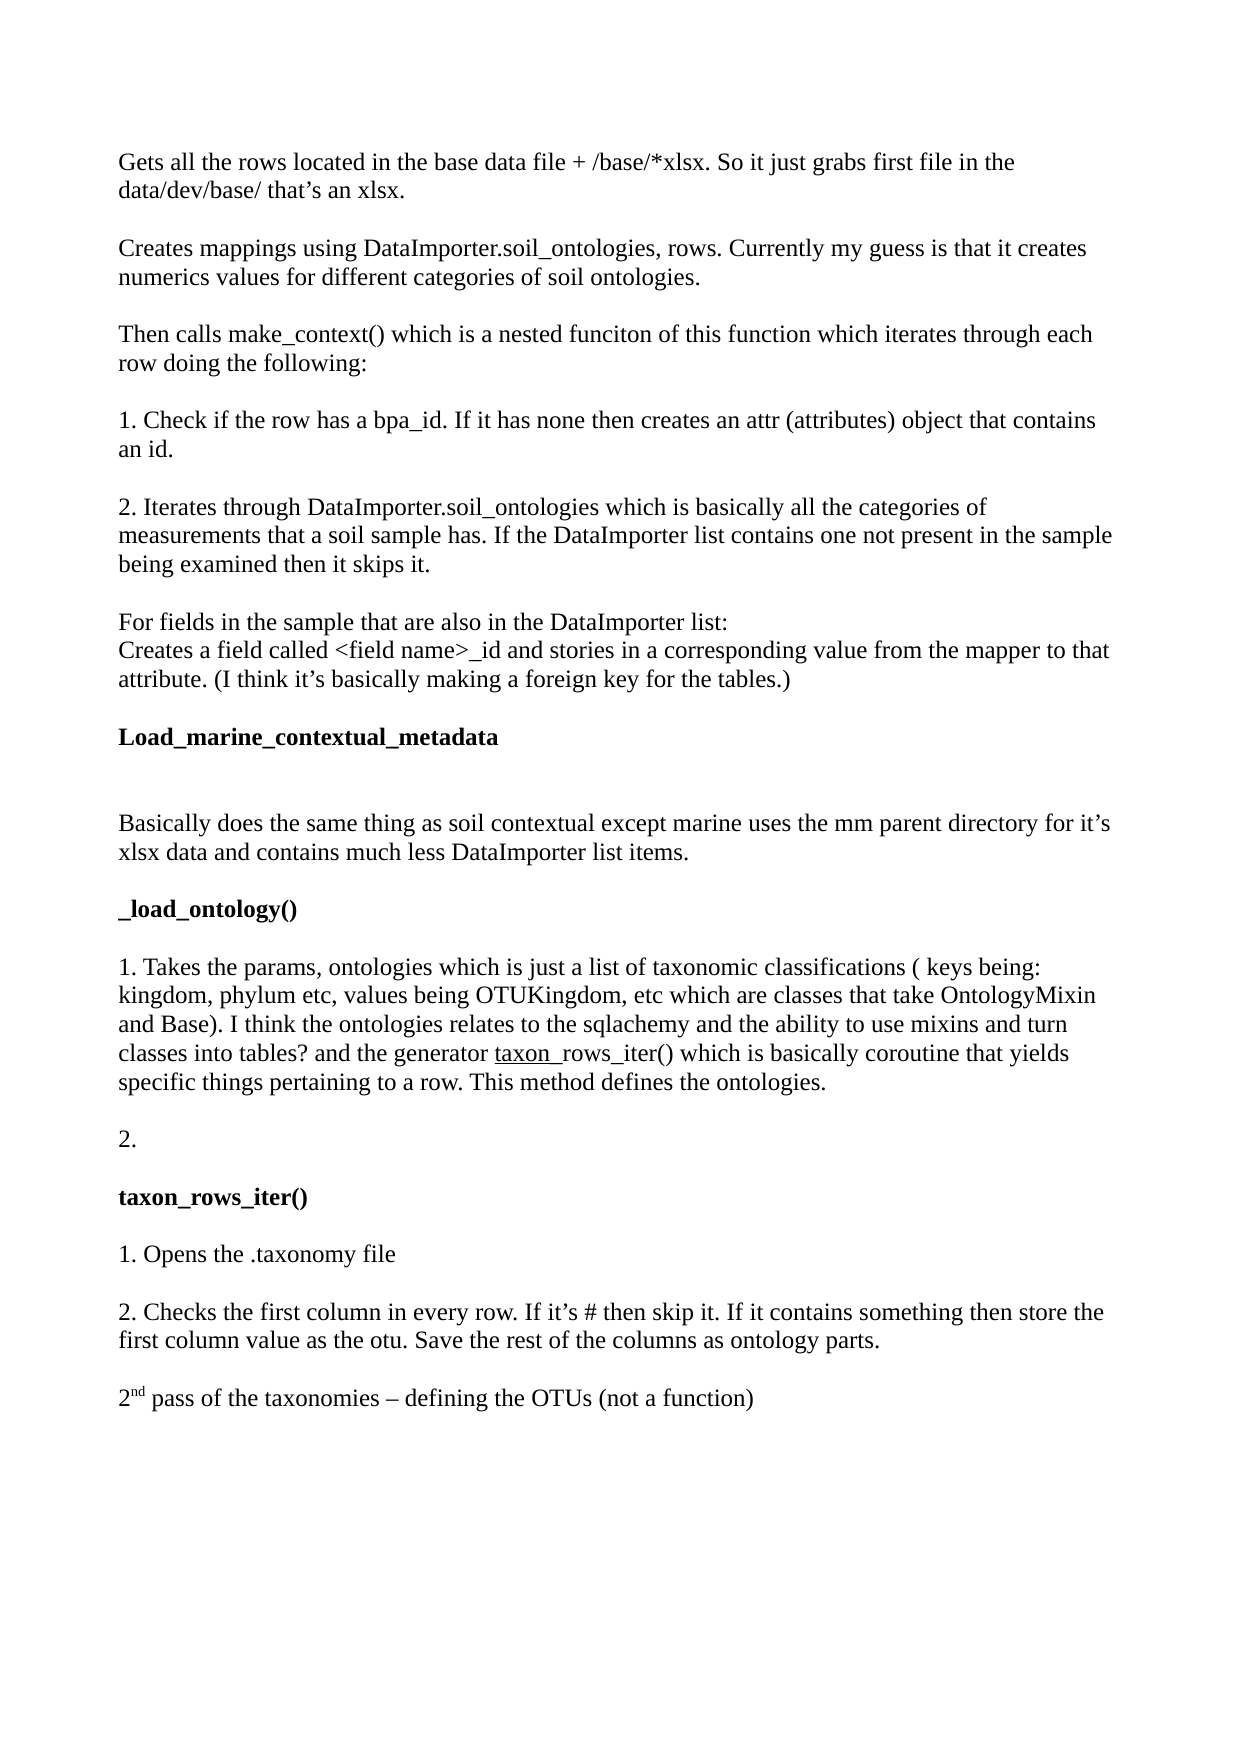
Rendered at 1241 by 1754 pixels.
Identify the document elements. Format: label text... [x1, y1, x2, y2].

text Creates a field called <field name>_id and stories in a corresponding value from the mapper to that attribute. (I think it’s basically making a foreign key for the tables.) [118, 636, 1122, 693]
text Creates mappings using DataImporter.soil_ontologies, rows. Currently my guess is that it creates numerics values for different categories of soil ontologies. [118, 233, 1122, 291]
text For fields in the sample that are also in the DataImporter list: [118, 607, 1122, 636]
text 1. Takes the params, ontologies which is just a list of taxonomic classifications ( keys being: kingdom, phylum etc, values being OTUKingdom, etc which are classes that take OntologyMixin and Base). I think the ontologies relates to the sqlachemy and the ability to use mixins and turn classes into tables? and the generator taxon_rows_iter() which is basically coroutine that yields specific things pertaining to a row. This method defines the ontologies. [118, 952, 1122, 1096]
text Then calls make_context() which is a nested funciton of this function which iterates through each row doing the following: [118, 319, 1122, 377]
text taxon_rows_iter() [118, 1182, 1122, 1211]
text 1. Opens the .taxonomy file [118, 1239, 1122, 1268]
text Load_marine_contextual_metadata [118, 722, 1122, 751]
text Basically does the same thing as soil contextual except marine uses the mm parent directory for it’s xlsx data and contains much less DataImporter list items. [118, 808, 1122, 866]
text 2nd pass of the taxonomies – defining the OTUs (not a function) [118, 1383, 1122, 1412]
text 2. [118, 1124, 1122, 1153]
text _load_ontology() [118, 894, 1122, 923]
text 1. Check if the row has a bpa_id. If it has none then creates an attr (attributes) object that contains an id. [118, 406, 1122, 463]
text 2. Checks the first column in every row. If it’s # then skip it. If it contains something then store the first column value as the otu. Save the rest of the columns as ontology parts. [118, 1297, 1122, 1354]
text 2. Iterates through DataImporter.soil_ontologies which is basically all the categories of measurements that a soil sample has. If the DataImporter list contains one not present in the sample being examined then it skips it. [118, 492, 1122, 578]
text Gets all the rows located in the base data file + /base/*xlsx. So it just grabs first file in the data/dev/base/ that’s an xlsx. [118, 147, 1122, 204]
